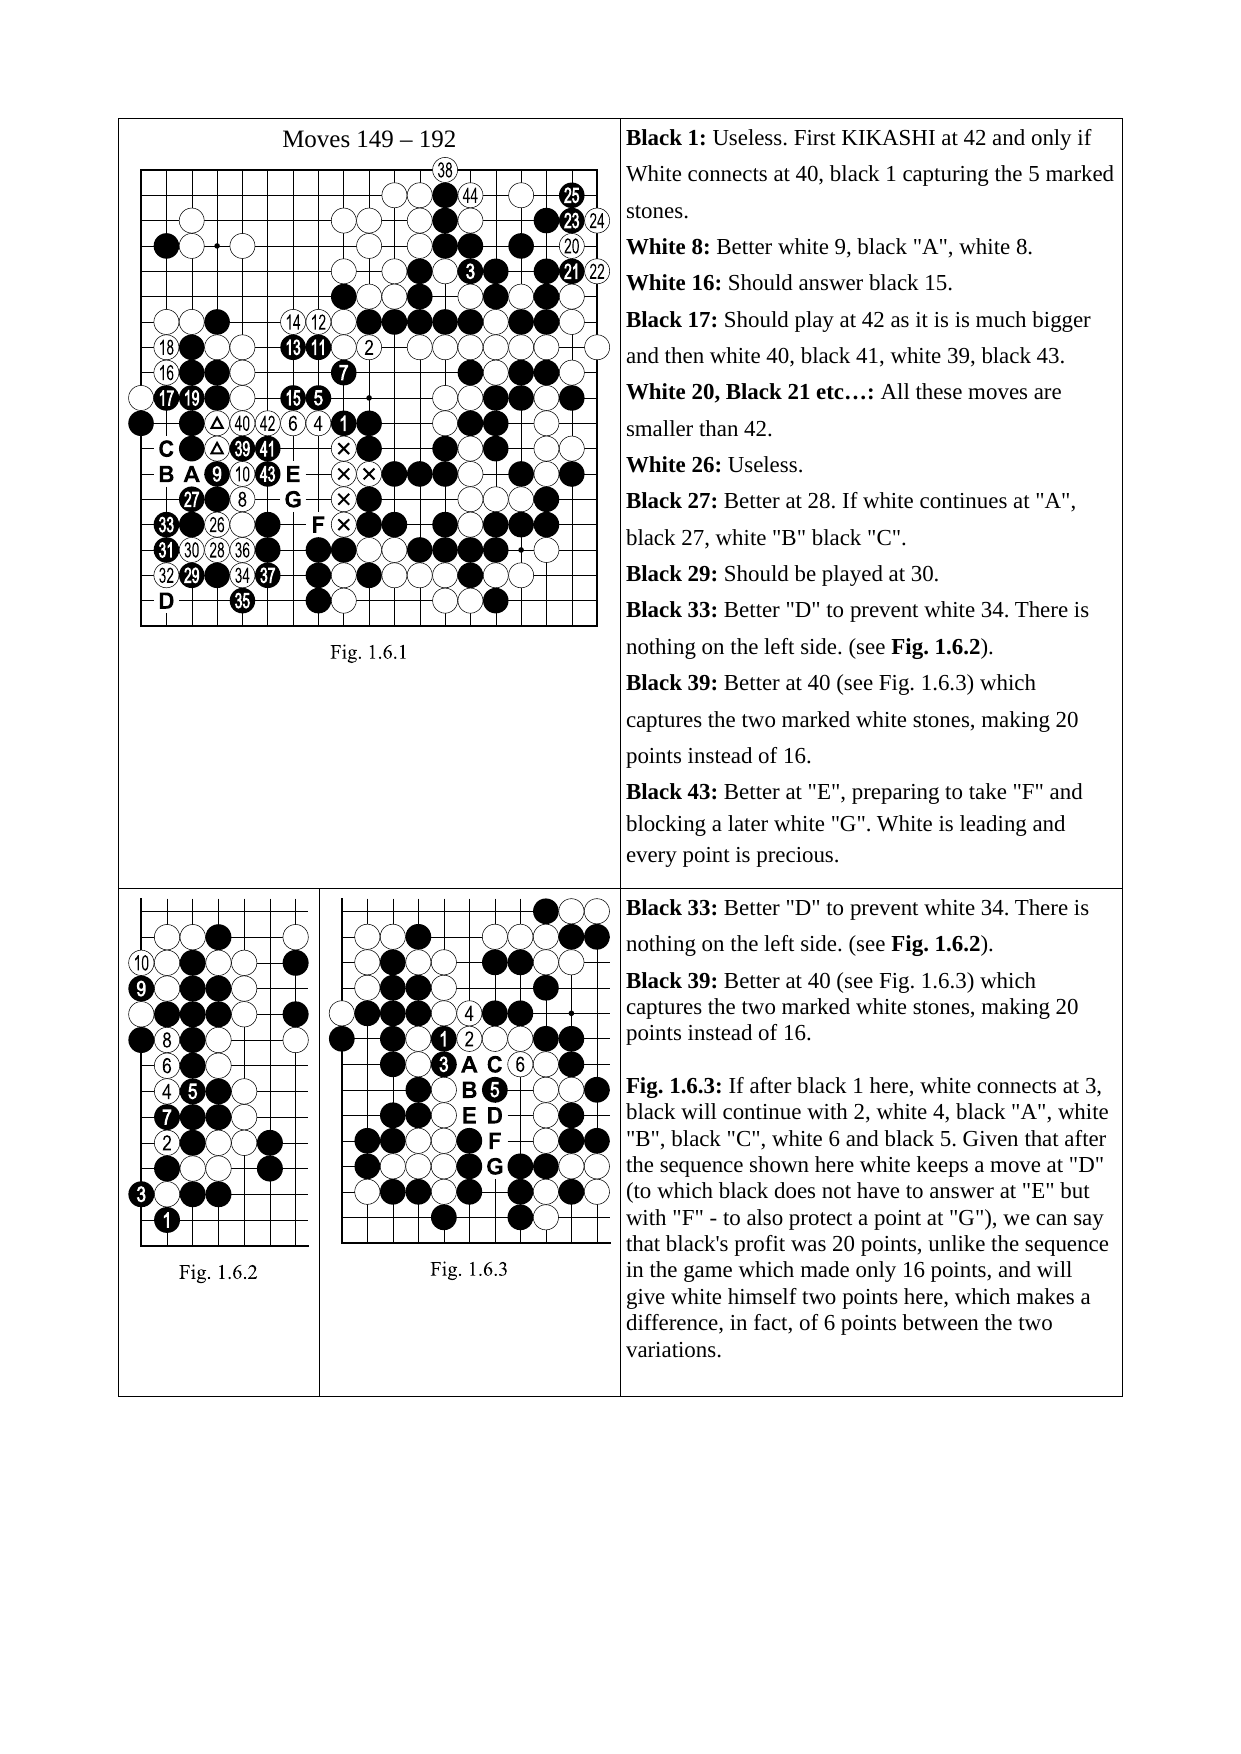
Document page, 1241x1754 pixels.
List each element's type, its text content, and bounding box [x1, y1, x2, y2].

table_header Black 1: Useless. First KIKASHI at 42 and only if White connects at 40, black 1 capturing the 5 marked stones. White 8: Better white 9, black "A", white 8. White 16: Should answer black 15. Black 17: Should play at 42 as it is is much bigger and then white 40, black 41, white 39, black 43. White 20, Black 21 etc…: All these moves are smaller than 42. White 26: Useless. Black 27: Better at 28. If white continues at "A", black 27, white "B" black "C". Black 29: Should be played at 30. Black 33: Better "D" to prevent white 34. There is nothing on the left side. (see Fig. 1.6.2). Black 39: Better at 40 (see Fig. 1.6.3) which captures the two marked white stones, making 20 points instead of 16. Black 43: Better at "E", preparing to take "F" and blocking a later white "G". White is leading and every point is precious. [621, 119, 1122, 888]
table_cell [119, 889, 319, 1396]
table_header Moves 149 – 192 [119, 119, 620, 888]
table_cell [320, 889, 620, 1396]
table_cell Black 33: Better "D" to prevent white 34. There is nothing on the left side. (see Fig. 1.6.2). Black 39: Better at 40 (see Fig. 1.6.3) which captures the two marked white stones, making 20 points instead of 16. Fig. 1.6.3: If after black 1 here, white connects at 3, black will continue with 2, white 4, black "A", white "B", black "C", white 6 and black 5. Given that after the sequence shown here white keeps a move at "D" (to which black does not have to answer at "E" but with "F" - to also protect a point at "G"), we can say that black's profit was 20 points, unlike the sequence in the game which made only 16 points, and will give white himself two points here, which makes a difference, in fact, of 6 points between the two variations. [621, 889, 1122, 1396]
